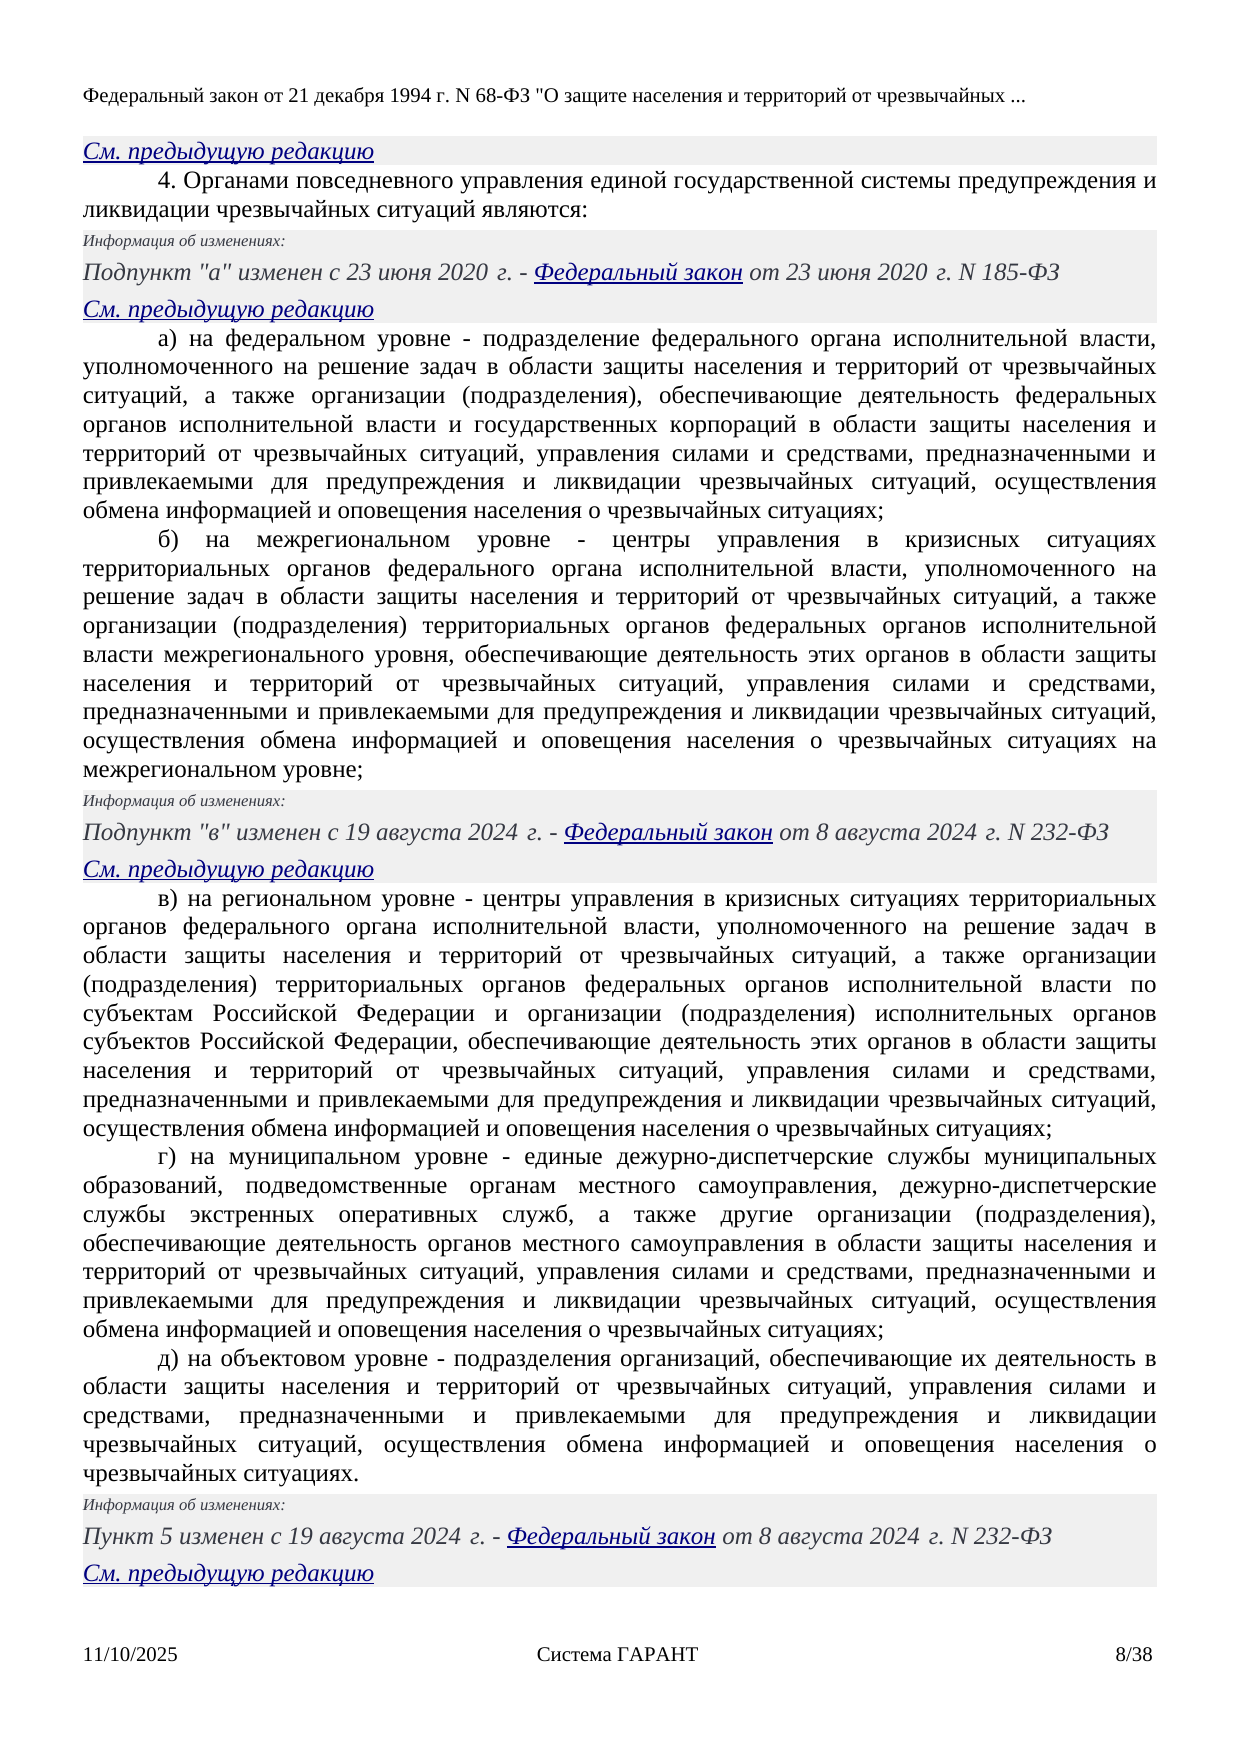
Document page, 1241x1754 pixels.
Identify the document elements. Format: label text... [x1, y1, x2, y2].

text Информация об изменениях: [287, 230, 1157, 249]
text 4. Органами повседневного управления единой государственной системы предупреждения и ликвидации чрезвычайных ситуаций являются: [83, 165, 1157, 222]
text г) на муниципальном уровне - единые дежурно-диспетчерские службы муниципальных образований, подведомственные органам местного самоуправления, дежурно-диспетчерские службы экстренных оперативных служб, а также другие организации (подразделения), обеспечивающие деятельность органов местного самоуправления в области защиты населения и территорий от чрезвычайных ситуаций, управления силами и средствами, предназначенными и привлекаемыми для предупреждения и ликвидации чрезвычайных ситуаций, осуществления обмена информацией и оповещения населения о чрезвычайных ситуациях; [83, 1141, 1157, 1343]
text в) на региональном уровне - центры управления в кризисных ситуациях территориальных органов федерального органа исполнительной власти, уполномоченного на решение задач в области защиты населения и территорий от чрезвычайных ситуаций, а также организации (подразделения) территориальных органов федеральных органов исполнительной власти по субъектам Российской Федерации и организации (подразделения) исполнительных органов субъектов Российской Федерации, обеспечивающие деятельность этих органов в области защиты населения и территорий от чрезвычайных ситуаций, управления силами и средствами, предназначенными и привлекаемыми для предупреждения и ликвидации чрезвычайных ситуаций, осуществления обмена информацией и оповещения населения о чрезвычайных ситуациях; [83, 883, 1157, 1141]
text Информация об изменениях: [287, 790, 1157, 809]
text См. предыдущую редакцию [377, 294, 1157, 323]
text См. предыдущую редакцию [377, 1558, 1157, 1587]
text а) на федеральном уровне - подразделение федерального органа исполнительной власти, уполномоченного на решение задач в области защиты населения и территорий от чрезвычайных ситуаций, а также организации (подразделения), обеспечивающие деятельность федеральных органов исполнительной власти и государственных корпораций в области защиты населения и территорий от чрезвычайных ситуаций, управления силами и средствами, предназначенными и привлекаемыми для предупреждения и ликвидации чрезвычайных ситуаций, осуществления обмена информацией и оповещения населения о чрезвычайных ситуациях; [83, 323, 1157, 524]
text См. предыдущую редакцию [377, 136, 1157, 165]
text Подпункт "а" изменен с 23 июня 2020 г. - Федеральный закон от 23 июня 2020 г. N 185-ФЗ [1062, 257, 1157, 286]
text д) на объектовом уровне - подразделения организаций, обеспечивающие их деятельность в области защиты населения и территорий от чрезвычайных ситуаций, управления силами и средствами, предназначенными и привлекаемыми для предупреждения и ликвидации чрезвычайных ситуаций, осуществления обмена информацией и оповещения населения о чрезвычайных ситуациях. [83, 1343, 1157, 1486]
text б) на межрегиональном уровне - центры управления в кризисных ситуациях территориальных органов федерального органа исполнительной власти, уполномоченного на решение задач в области защиты населения и территорий от чрезвычайных ситуаций, а также организации (подразделения) территориальных органов федеральных органов исполнительной власти межрегионального уровня, обеспечивающие деятельность этих органов в области защиты населения и территорий от чрезвычайных ситуаций, управления силами и средствами, предназначенными и привлекаемыми для предупреждения и ликвидации чрезвычайных ситуаций, осуществления обмена информацией и оповещения населения о чрезвычайных ситуациях на межрегиональном уровне; [83, 524, 1157, 783]
text Пункт 5 изменен с 19 августа 2024 г. - Федеральный закон от 8 августа 2024 г. N 232-ФЗ [1054, 1521, 1157, 1550]
text Информация об изменениях: [287, 1494, 1157, 1513]
text См. предыдущую редакцию [377, 854, 1157, 883]
text Подпункт "в" изменен с 19 августа 2024 г. - Федеральный закон от 8 августа 2024 г. N 232-ФЗ [83, 817, 1157, 846]
